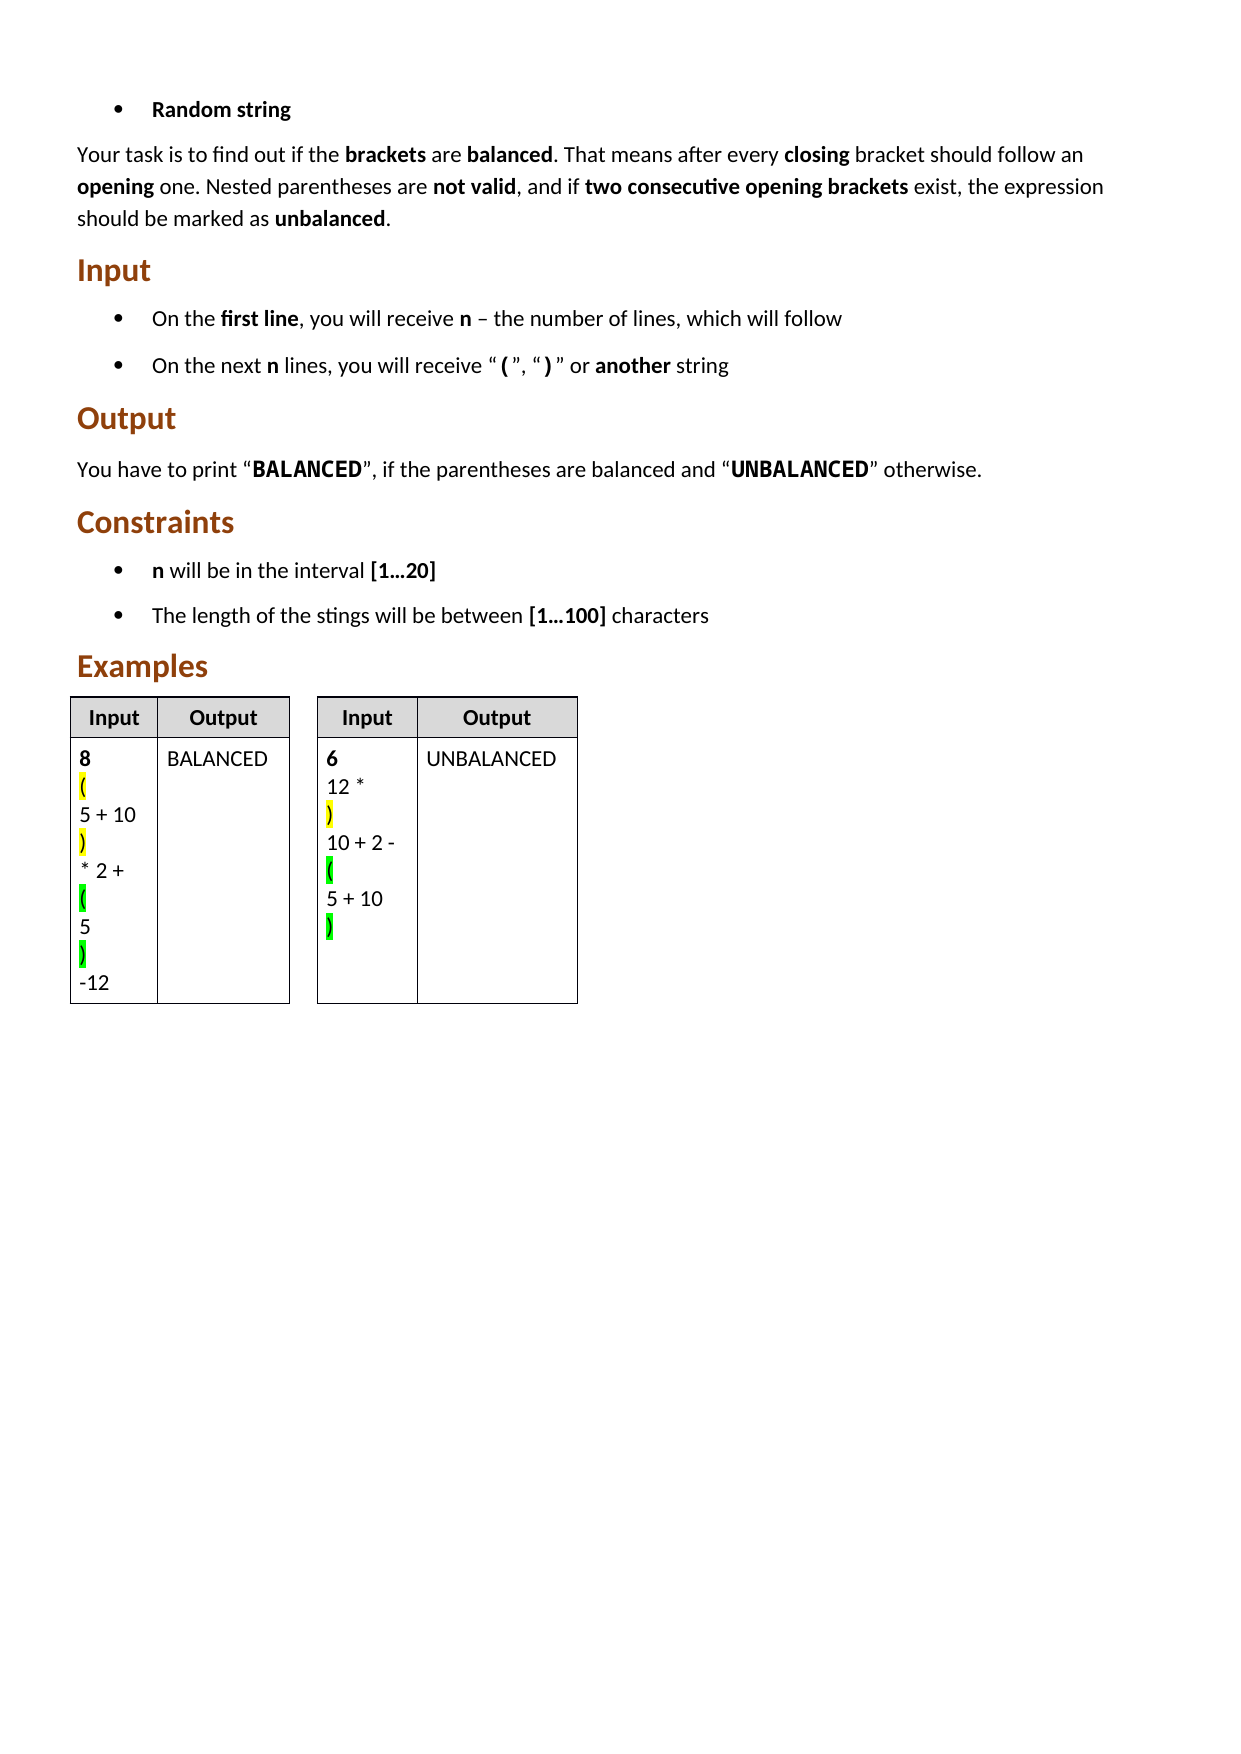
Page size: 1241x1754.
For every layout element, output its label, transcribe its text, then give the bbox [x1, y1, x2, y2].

list The length of the stings will be between [1…100] characters [114, 601, 1163, 629]
list n will be in the interval [1…20] [114, 556, 1163, 584]
list On the first line, you will receive n – the number of lines, which will follow [114, 304, 1163, 332]
table_cell 8 ( 5 + 10 ) * 2 + ( 5 ) -12 [71, 738, 157, 1002]
table_header Output [158, 698, 289, 737]
subtitle Constraints [77, 501, 1163, 542]
text Your task is to find out if the brackets are balanced. That means after every closing bracket should follow an opening one. Nested parentheses are not valid, and if two consecutive opening brackets exist, the expression should be marked as unbalanced. [77, 140, 1163, 232]
table_cell UNBALANCED [418, 738, 577, 1002]
table_header Output [418, 698, 577, 737]
subtitle Output [77, 397, 1163, 438]
table_cell BALANCED [158, 738, 289, 1002]
list Random string [114, 95, 1163, 123]
subtitle Examples [77, 645, 1163, 686]
text You have to print “BALANCED”, if the parentheses are balanced and “UNBALANCED” otherwise. [77, 452, 1163, 484]
table_header Input [318, 698, 417, 737]
table_cell 6 12 * ) 10 + 2 - ( 5 + 10 ) [318, 738, 417, 1002]
table_cell [290, 737, 317, 1002]
table_header Input [71, 698, 157, 737]
list On the next n lines, you will receive “(”, “)” or another string [114, 349, 1163, 380]
table_header [290, 696, 317, 737]
subtitle Input [77, 249, 1163, 290]
